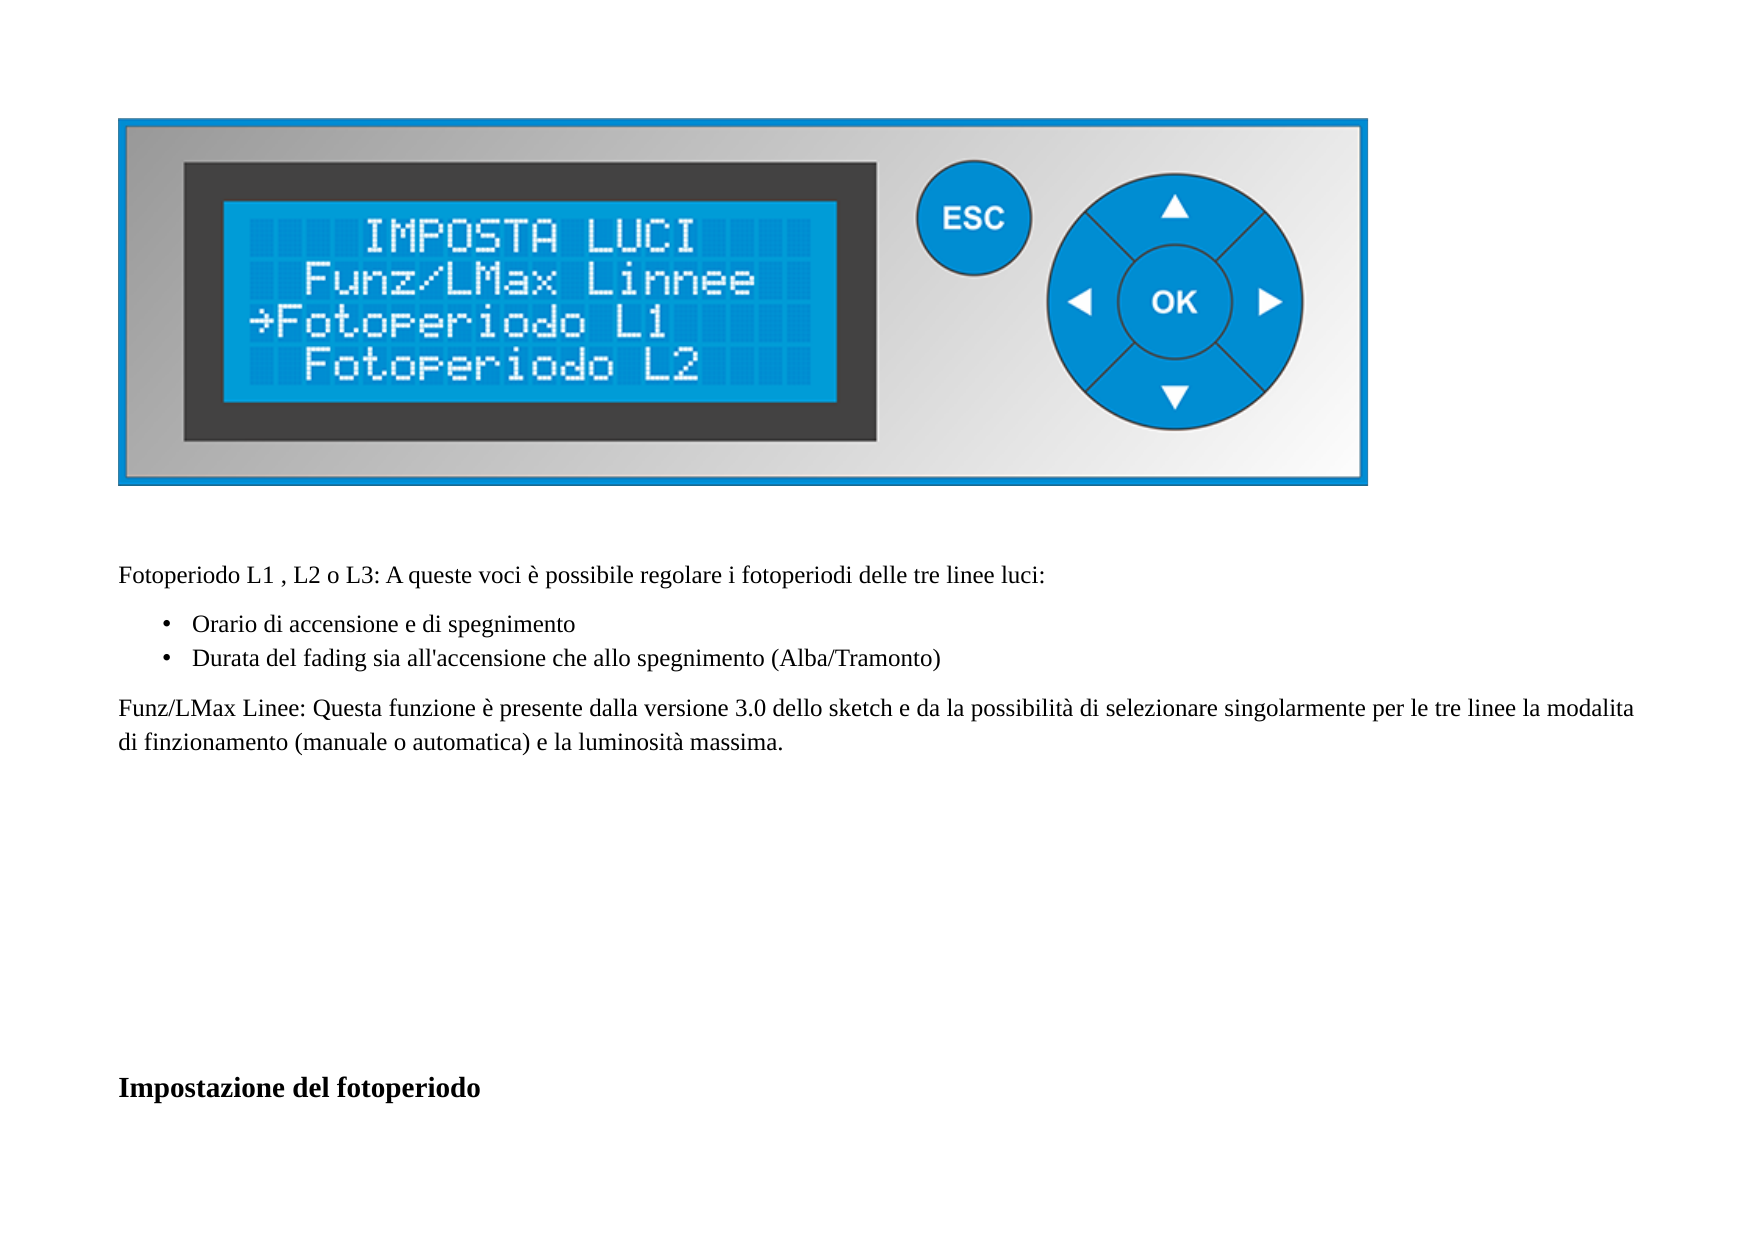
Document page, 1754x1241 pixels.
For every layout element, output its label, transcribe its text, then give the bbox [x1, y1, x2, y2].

text Funz/LMax Linee: Questa funzione è presente dalla versione 3.0 dello sketch e da la possibilità di selezionare singolarmente per le tre linee la modalita di finzionamento (manuale o automatica) e la luminosità massima. [118, 693, 1636, 756]
picture [118, 118, 1369, 486]
text Impostazione del fotoperiodo [118, 1071, 1636, 1104]
text Fotoperiodo L1 , L2 o L3: A queste voci è possibile regolare i fotoperiodi delle tre linee luci: [118, 491, 1636, 589]
list Durata del fading sia all'accensione che allo spegnimento (Alba/Tramonto) [162, 643, 1636, 672]
list Orario di accensione e di spegnimento [162, 609, 1636, 638]
